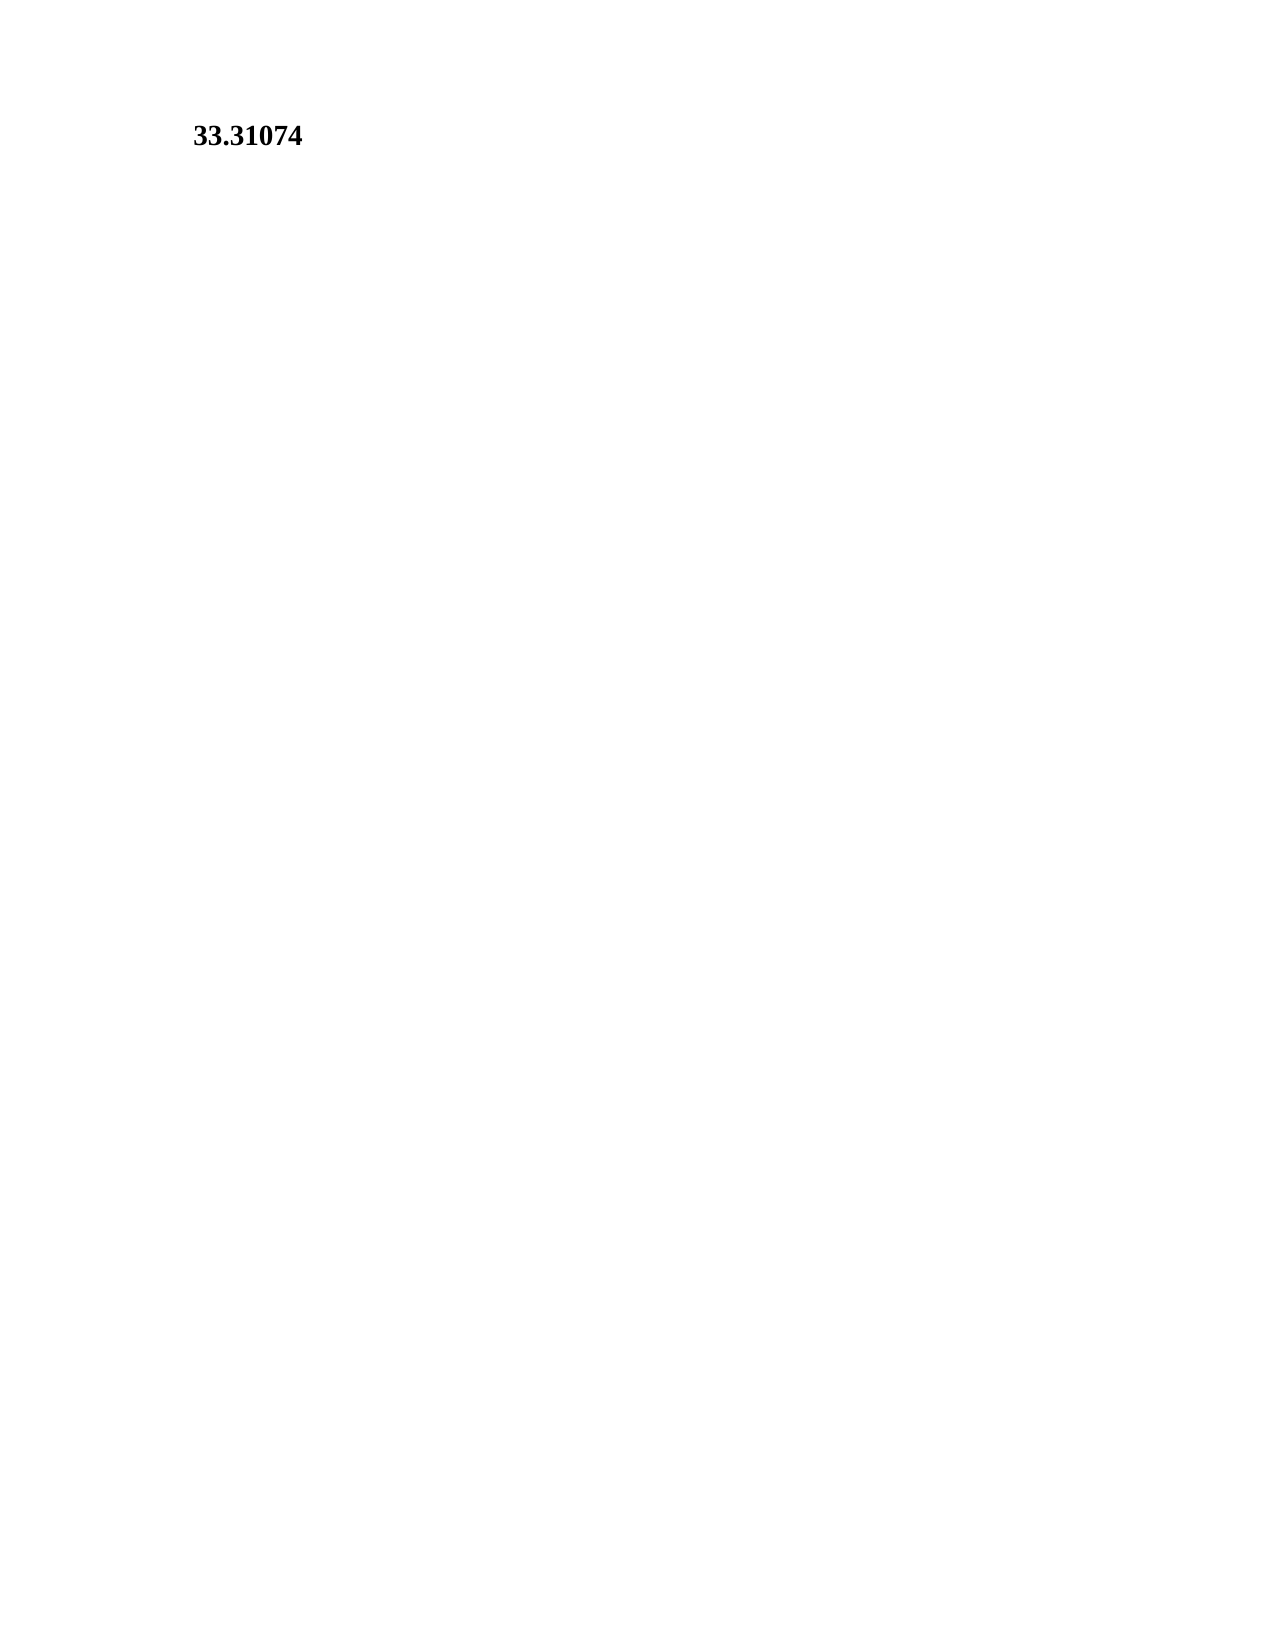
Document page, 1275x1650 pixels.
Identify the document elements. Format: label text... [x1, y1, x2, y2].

text 33.31074 [156, 118, 1157, 152]
